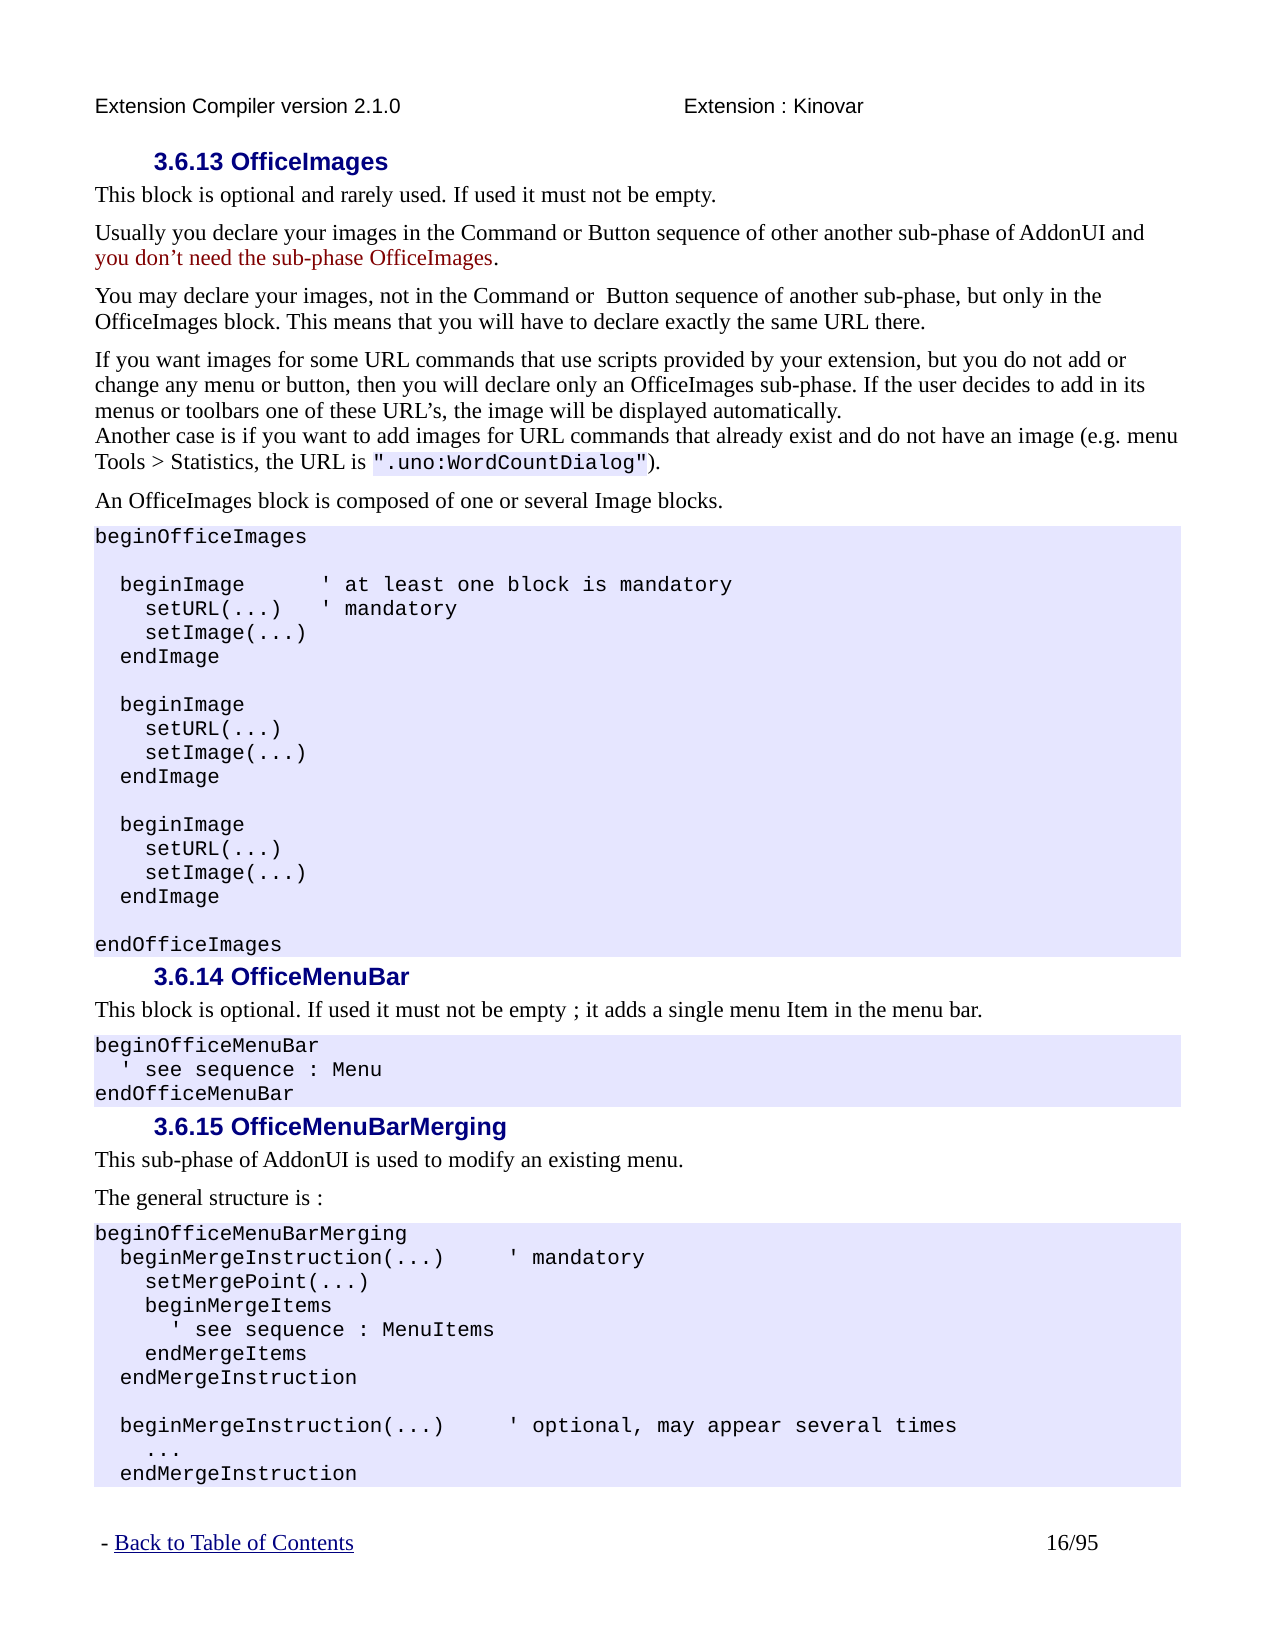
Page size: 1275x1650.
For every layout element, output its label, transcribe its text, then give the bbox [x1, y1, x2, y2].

text beginMergeInstruction(...) ' optional, may appear several times [94, 1415, 1181, 1439]
text endMergeInstruction [94, 1367, 1181, 1391]
text endOfficeImages [94, 933, 1181, 957]
text beginImage [94, 814, 1181, 838]
text The general structure is : [94, 1185, 1181, 1211]
text setURL(...) [94, 718, 1181, 742]
text setURL(...) ' mandatory [94, 598, 1181, 622]
text ' see sequence : MenuItems [94, 1319, 1181, 1343]
text endImage [94, 886, 1181, 909]
subtitle OfficeImages [153, 147, 1181, 176]
text endMergeItems [94, 1343, 1181, 1367]
text This block is optional. If used it must not be empty ; it adds a single menu Item in the menu bar. [94, 997, 1181, 1023]
text setImage(...) [94, 622, 1181, 646]
text beginImage ' at least one block is mandatory [94, 574, 1181, 598]
text ' see sequence : Menu [94, 1059, 1181, 1083]
text beginOfficeMenuBar [94, 1035, 1181, 1059]
text This sub-phase of AddonUI is used to modify an existing menu. [94, 1147, 1181, 1173]
text beginMergeItems [94, 1295, 1181, 1319]
text ... [94, 1439, 1181, 1463]
text beginImage [94, 694, 1181, 718]
text If you want images for some URL commands that use scripts provided by your extension, but you do not add or change any menu or button, then you will declare only an OfficeImages sub-phase. If the user decides to add in its menus or toolbars one of these URL’s, the image will be displayed automatically. Another case is if you want to add images for URL commands that already exist and do not have an image (e.g. menu Tools > Statistics, the URL is ".uno:WordCountDialog"). [94, 347, 1181, 476]
text This block is optional and rarely used. If used it must not be empty. [94, 181, 1181, 207]
text endMergeInstruction [94, 1463, 1181, 1487]
text Usually you declare your images in the Command or Button sequence of other another sub-phase of AddonUI and you don’t need the sub-phase OfficeImages. [94, 219, 1181, 271]
subtitle OfficeMenuBarMerging [153, 1113, 1181, 1141]
text setImage(...) [94, 742, 1181, 766]
text beginOfficeImages [94, 526, 1181, 550]
text You may declare your images, not in the Command or Button sequence of another sub-phase, but only in the OfficeImages block. This means that you will have to declare exactly the same URL there. [94, 283, 1181, 334]
text endImage [94, 646, 1181, 670]
text setURL(...) [94, 838, 1181, 862]
text endOfficeMenuBar [94, 1083, 1181, 1107]
text beginMergeInstruction(...) ' mandatory [94, 1247, 1181, 1271]
subtitle OfficeMenuBar [153, 963, 1181, 991]
text endImage [94, 766, 1181, 790]
text An OfficeImages block is composed of one or several Image blocks. [94, 488, 1181, 514]
text beginOfficeMenuBarMerging [94, 1223, 1181, 1247]
text setImage(...) [94, 862, 1181, 886]
text setMergePoint(...) [94, 1271, 1181, 1295]
